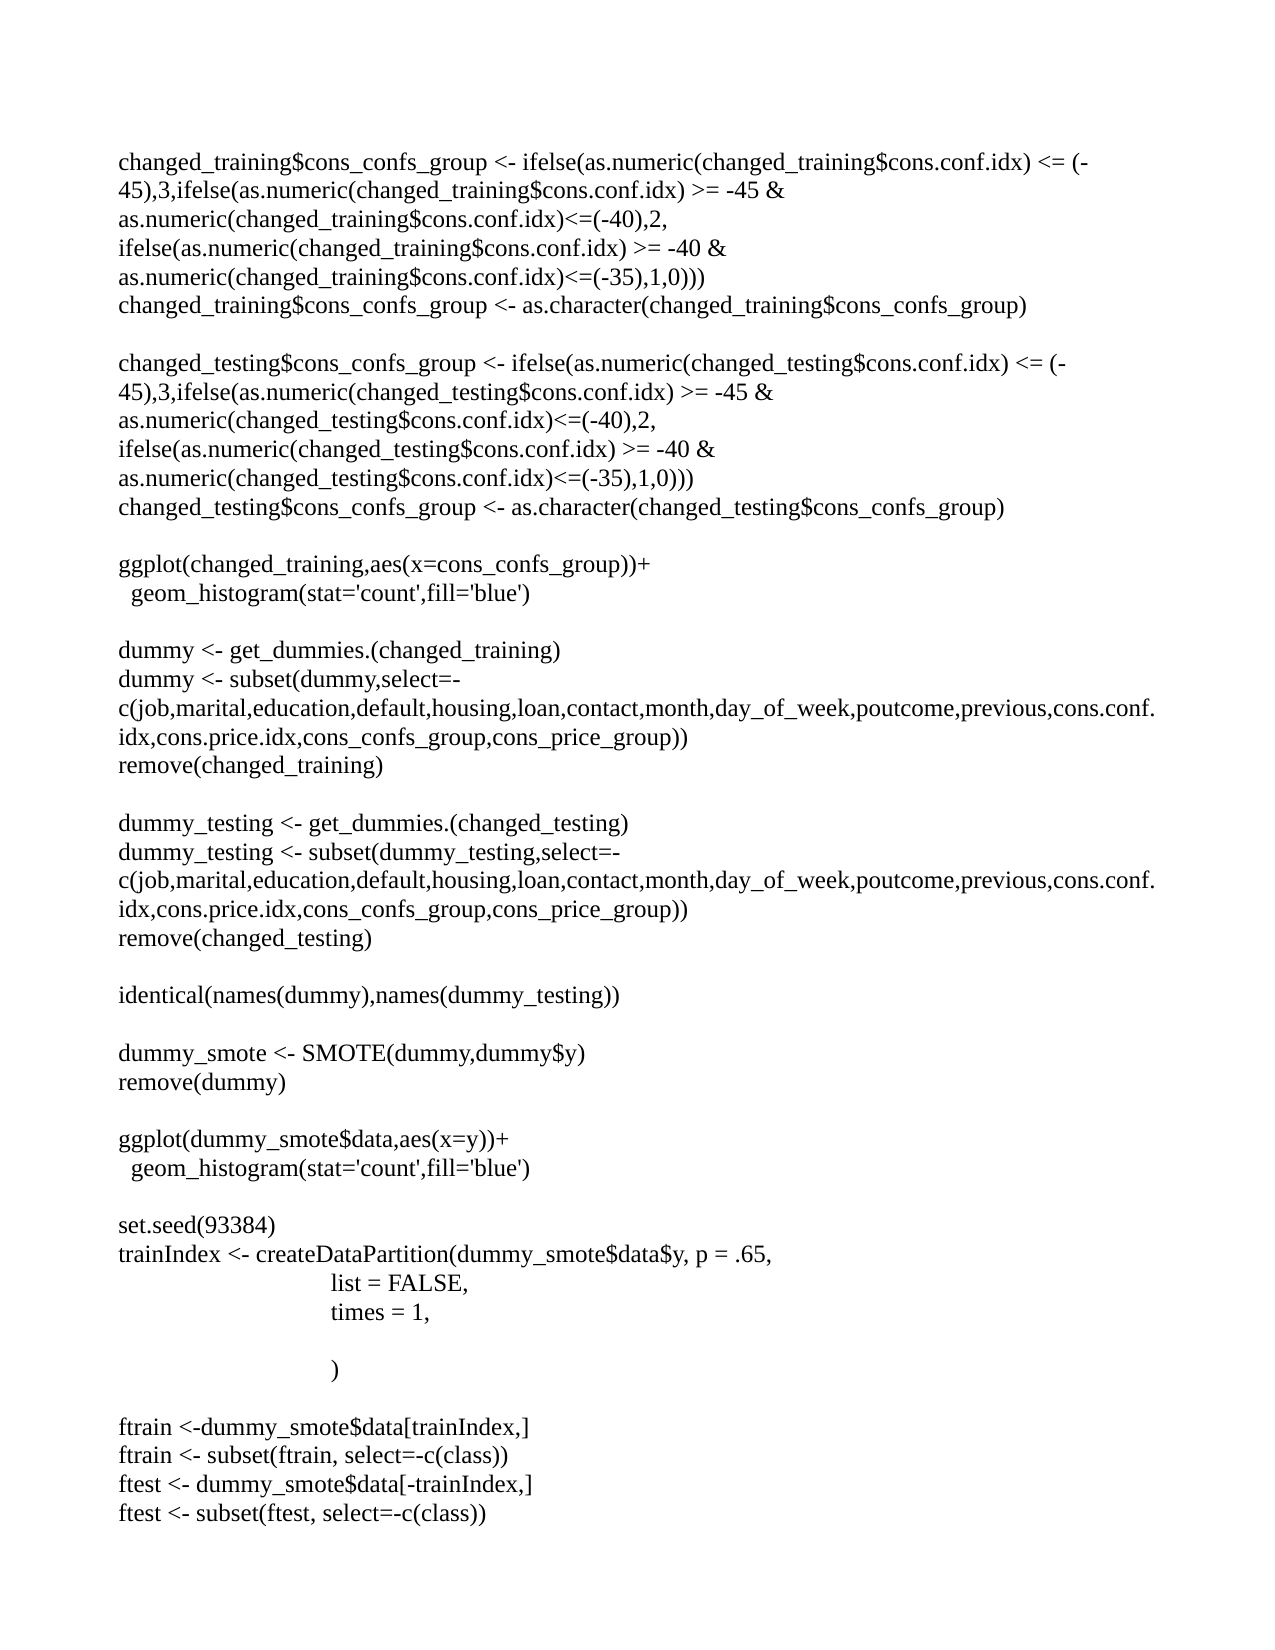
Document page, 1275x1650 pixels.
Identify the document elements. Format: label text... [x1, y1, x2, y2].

text remove(changed_testing) [118, 923, 1157, 952]
text geom_histogram(stat='count',fill='blue') [118, 578, 1157, 607]
text list = FALSE, [118, 1268, 1157, 1297]
text dummy_testing <- subset(dummy_testing,select=-c(job,marital,education,default,housing,loan,contact,month,day_of_week,poutcome,previous,cons.conf.idx,cons.price.idx,cons_confs_group,cons_price_group)) [118, 837, 1157, 923]
text changed_testing$cons_confs_group <- ifelse(as.numeric(changed_testing$cons.conf.idx) <= (-45),3,ifelse(as.numeric(changed_testing$cons.conf.idx) >= -45 & as.numeric(changed_testing$cons.conf.idx)<=(-40),2, ifelse(as.numeric(changed_testing$cons.conf.idx) >= -40 & as.numeric(changed_testing$cons.conf.idx)<=(-35),1,0))) [118, 348, 1157, 492]
text dummy <- subset(dummy,select=-c(job,marital,education,default,housing,loan,contact,month,day_of_week,poutcome,previous,cons.conf.idx,cons.price.idx,cons_confs_group,cons_price_group)) [118, 664, 1157, 751]
text ftest <- dummy_smote$data[-trainIndex,] [118, 1469, 1157, 1498]
text remove(dummy) [118, 1067, 1157, 1096]
text ) [118, 1354, 1157, 1383]
text dummy_smote <- SMOTE(dummy,dummy$y) [118, 1038, 1157, 1067]
text ftrain <-dummy_smote$data[trainIndex,] [118, 1412, 1157, 1441]
text ggplot(dummy_smote$data,aes(x=y))+ [118, 1124, 1157, 1153]
text ftrain <- subset(ftrain, select=-c(class)) [118, 1441, 1157, 1469]
text ftest <- subset(ftest, select=-c(class)) [118, 1498, 1157, 1527]
text changed_testing$cons_confs_group <- as.character(changed_testing$cons_confs_group) [118, 492, 1157, 521]
text remove(changed_training) [118, 751, 1157, 779]
text times = 1, [118, 1297, 1157, 1326]
text geom_histogram(stat='count',fill='blue') [118, 1153, 1157, 1182]
text set.seed(93384) [118, 1211, 1157, 1239]
text ggplot(changed_training,aes(x=cons_confs_group))+ [118, 549, 1157, 578]
text dummy <- get_dummies.(changed_training) [118, 636, 1157, 664]
text dummy_testing <- get_dummies.(changed_testing) [118, 808, 1157, 837]
text changed_training$cons_confs_group <- ifelse(as.numeric(changed_training$cons.conf.idx) <= (-45),3,ifelse(as.numeric(changed_training$cons.conf.idx) >= -45 & as.numeric(changed_training$cons.conf.idx)<=(-40),2, ifelse(as.numeric(changed_training$cons.conf.idx) >= -40 & as.numeric(changed_training$cons.conf.idx)<=(-35),1,0))) [118, 147, 1157, 291]
text trainIndex <- createDataPartition(dummy_smote$data$y, p = .65, [118, 1239, 1157, 1268]
text identical(names(dummy),names(dummy_testing)) [118, 981, 1157, 1009]
text changed_training$cons_confs_group <- as.character(changed_training$cons_confs_group) [118, 291, 1157, 319]
